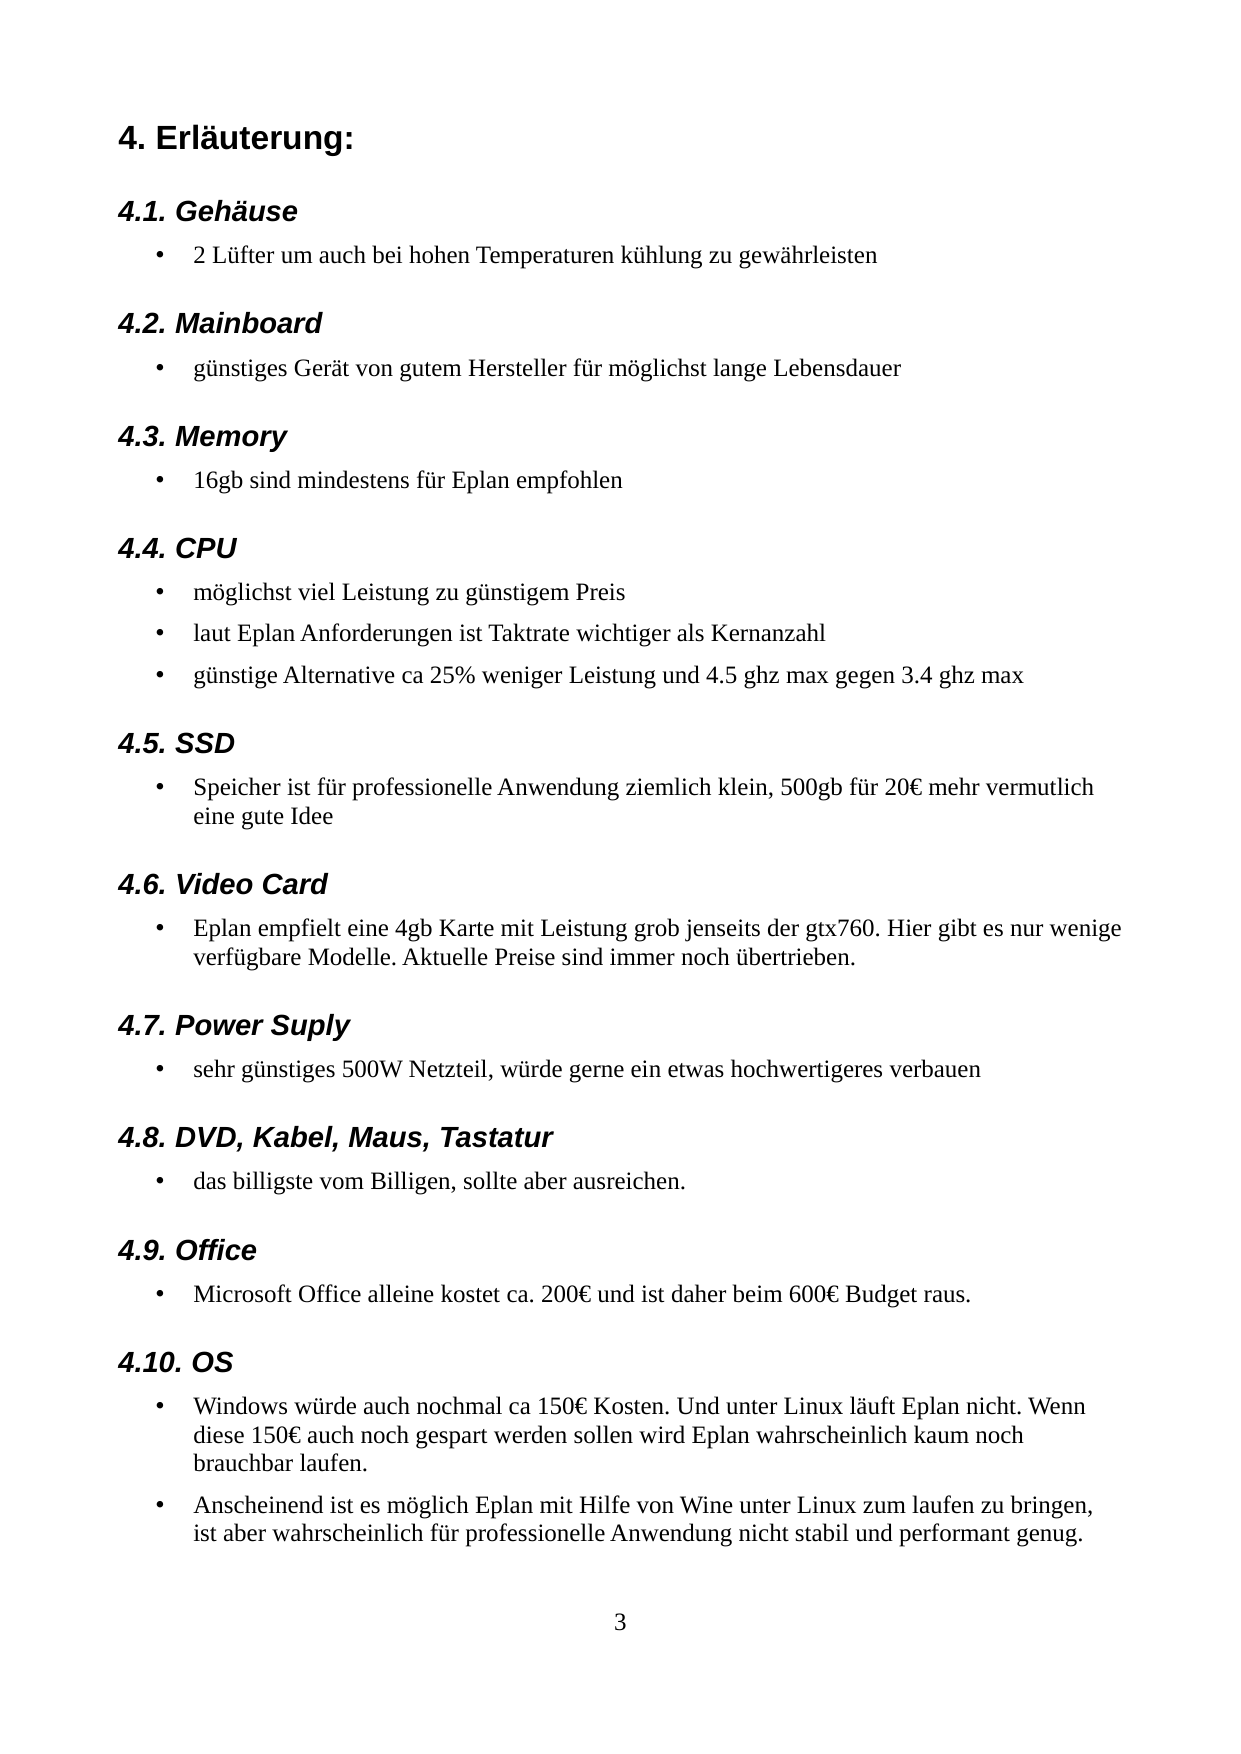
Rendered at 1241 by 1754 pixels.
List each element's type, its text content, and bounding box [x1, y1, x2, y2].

list Anscheinend ist es möglich Eplan mit Hilfe von Wine unter Linux zum laufen zu bringen, ist aber wahrscheinlich für professionelle Anwendung nicht stabil und performant genug. [156, 1490, 1122, 1547]
subtitle Mainboard [118, 307, 1122, 340]
list 2 Lüfter um auch bei hohen Temperaturen kühlung zu gewährleisten [156, 240, 1122, 269]
subtitle Video Card [118, 867, 1122, 901]
list Eplan empfielt eine 4gb Karte mit Leistung grob jenseits der gtx760. Hier gibt es nur wenige verfügbare Modelle. Aktuelle Preise sind immer noch übertrieben. [156, 913, 1122, 971]
subtitle CPU [118, 531, 1122, 565]
list laut Eplan Anforderungen ist Taktrate wichtiger als Kernanzahl [156, 618, 1122, 647]
subtitle DVD, Kabel, Maus, Tastatur [118, 1120, 1122, 1154]
list sehr günstiges 500W Netzteil, würde gerne ein etwas hochwertigeres verbauen [156, 1054, 1122, 1083]
list Microsoft Office alleine kostet ca. 200€ und ist daher beim 600€ Budget raus. [156, 1279, 1122, 1307]
subtitle OS [118, 1345, 1122, 1378]
subtitle Office [118, 1233, 1122, 1266]
list günstige Alternative ca 25% weniger Leistung und 4.5 ghz max gegen 3.4 ghz max [156, 660, 1122, 688]
list Speicher ist für professionelle Anwendung ziemlich klein, 500gb für 20€ mehr vermutlich eine gute Idee [156, 772, 1122, 829]
list 16gb sind mindestens für Eplan empfohlen [156, 465, 1122, 494]
subtitle Erläuterung: [118, 118, 1122, 157]
list günstiges Gerät von gutem Hersteller für möglichst lange Lebensdauer [156, 353, 1122, 381]
subtitle SSD [118, 726, 1122, 759]
list Windows würde auch nochmal ca 150€ Kosten. Und unter Linux läuft Eplan nicht. Wenn diese 150€ auch noch gespart werden sollen wird Eplan wahrscheinlich kaum noch brauchbar laufen. [156, 1391, 1122, 1477]
subtitle Power Suply [118, 1008, 1122, 1042]
list das billigste vom Billigen, sollte aber ausreichen. [156, 1166, 1122, 1195]
list möglichst viel Leistung zu günstigem Preis [156, 577, 1122, 606]
subtitle Memory [118, 419, 1122, 452]
subtitle Gehäuse [118, 194, 1122, 228]
